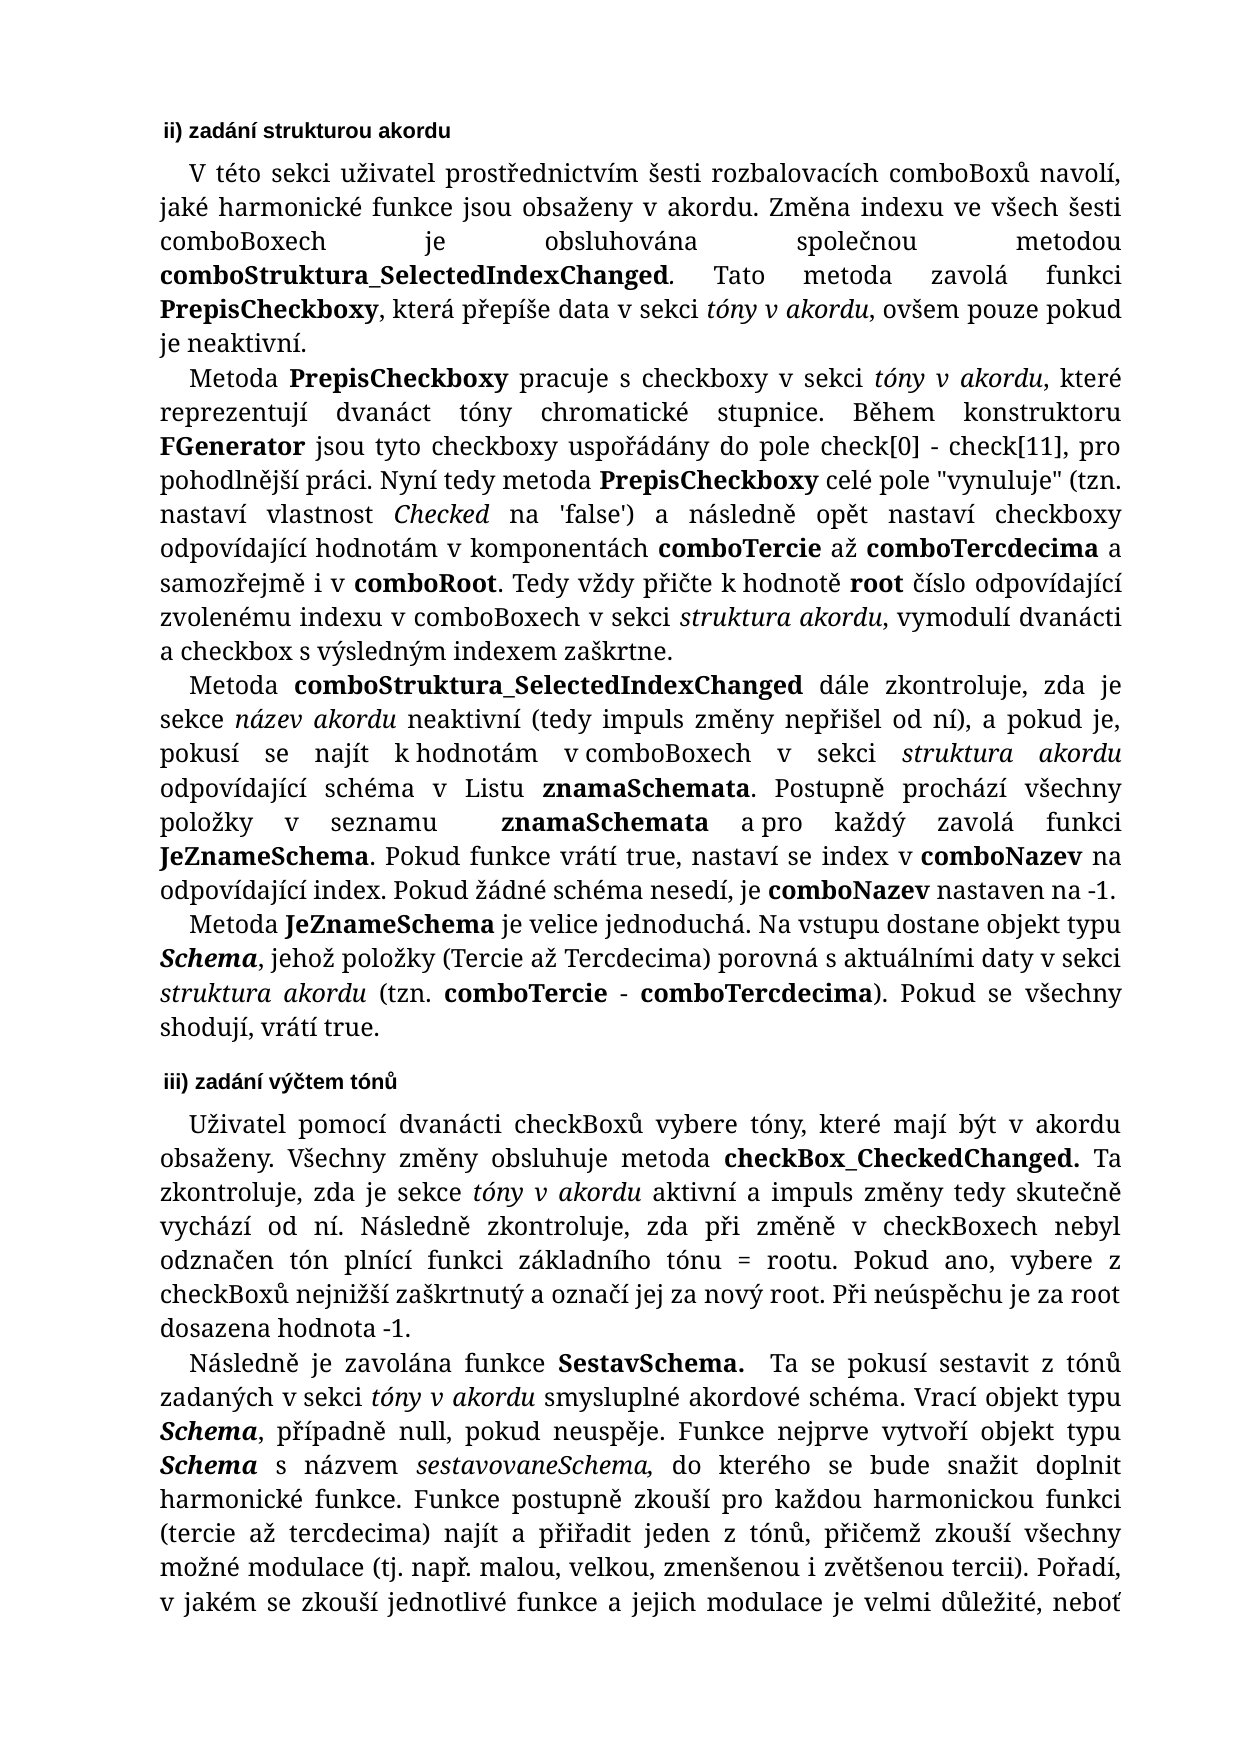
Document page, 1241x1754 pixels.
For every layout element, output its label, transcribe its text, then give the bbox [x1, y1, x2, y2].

text Uživatel pomocí dvanácti checkBoxů vybere tóny, které mají být v akordu obsaženy. Všechny změny obsluhuje metoda checkBox_CheckedChanged. Ta zkontroluje, zda je sekce tóny v akordu aktivní a impuls změny tedy skutečně vychází od ní. Následně zkontroluje, zda při změně v checkBoxech nebyl odznačen tón plnící funkci základního tónu = rootu. Pokud ano, vybere z checkBoxů nejnižší zaškrtnutý a označí jej za nový root. Při neúspěchu je za root dosazena hodnota -1. [159, 1107, 1122, 1345]
text Následně je zavolána funkce SestavSchema. Ta se pokusí sestavit z tónů zadaných v sekci tóny v akordu smysluplné akordové schéma. Vrací objekt typu Schema, případně null, pokud neuspěje. Funkce nejprve vytvoří objekt typu Schema s názvem sestavovaneSchema, do kterého se bude snažit doplnit harmonické funkce. Funkce postupně zkouší pro každou harmonickou funkci (tercie až tercdecima) najít a přiřadit jeden z tónů, přičemž zkouší všechny možné modulace (tj. např. malou, velkou, zmenšenou i zvětšenou tercii). Pořadí, v jakém se zkouší jednotlivé funkce a jejich modulace je velmi důležité, neboť [159, 1346, 1122, 1618]
subtitle ii) zadání strukturou akordu [163, 118, 1122, 143]
text Metoda comboStruktura_SelectedIndexChanged dále zkontroluje, zda je sekce název akordu neaktivní (tedy impuls změny nepřišel od ní), a pokud je, pokusí se najít k hodnotám v comboBoxech v sekci struktura akordu odpovídající schéma v Listu znamaSchemata. Postupně prochází všechny položky v seznamu znamaSchemata a pro každý zavolá funkci JeZnameSchema. Pokud funkce vrátí true, nastaví se index v comboNazev na odpovídající index. Pokud žádné schéma nesedí, je comboNazev nastaven na -1. [159, 668, 1122, 906]
subtitle iii) zadání výčtem tónů [163, 1069, 1122, 1094]
text V této sekci uživatel prostřednictvím šesti rozbalovacích comboBoxů navolí, jaké harmonické funkce jsou obsaženy v akordu. Změna indexu ve všech šesti comboBoxech je obsluhována společnou metodou comboStruktura_SelectedIndexChanged. Tato metoda zavolá funkci PrepisCheckboxy, která přepíše data v sekci tóny v akordu, ovšem pouze pokud je neaktivní. [159, 156, 1122, 360]
text Metoda JeZnameSchema je velice jednoduchá. Na vstupu dostane objekt typu Schema, jehož položky (Tercie až Tercdecima) porovná s aktuálními daty v sekci struktura akordu (tzn. comboTercie - comboTercdecima). Pokud se všechny shodují, vrátí true. [159, 907, 1122, 1043]
text Metoda PrepisCheckboxy pracuje s checkboxy v sekci tóny v akordu, které reprezentují dvanáct tóny chromatické stupnice. Během konstruktoru FGenerator jsou tyto checkboxy uspořádány do pole check[0] - check[11], pro pohodlnější práci. Nyní tedy metoda PrepisCheckboxy celé pole "vynuluje" (tzn. nastaví vlastnost Checked na 'false') a následně opět nastaví checkboxy odpovídající hodnotám v komponentách comboTercie až comboTercdecima a samozřejmě i v comboRoot. Tedy vždy přičte k hodnotě root číslo odpovídající zvolenému indexu v comboBoxech v sekci struktura akordu, vymodulí dvanácti a checkbox s výsledným indexem zaškrtne. [159, 361, 1122, 667]
